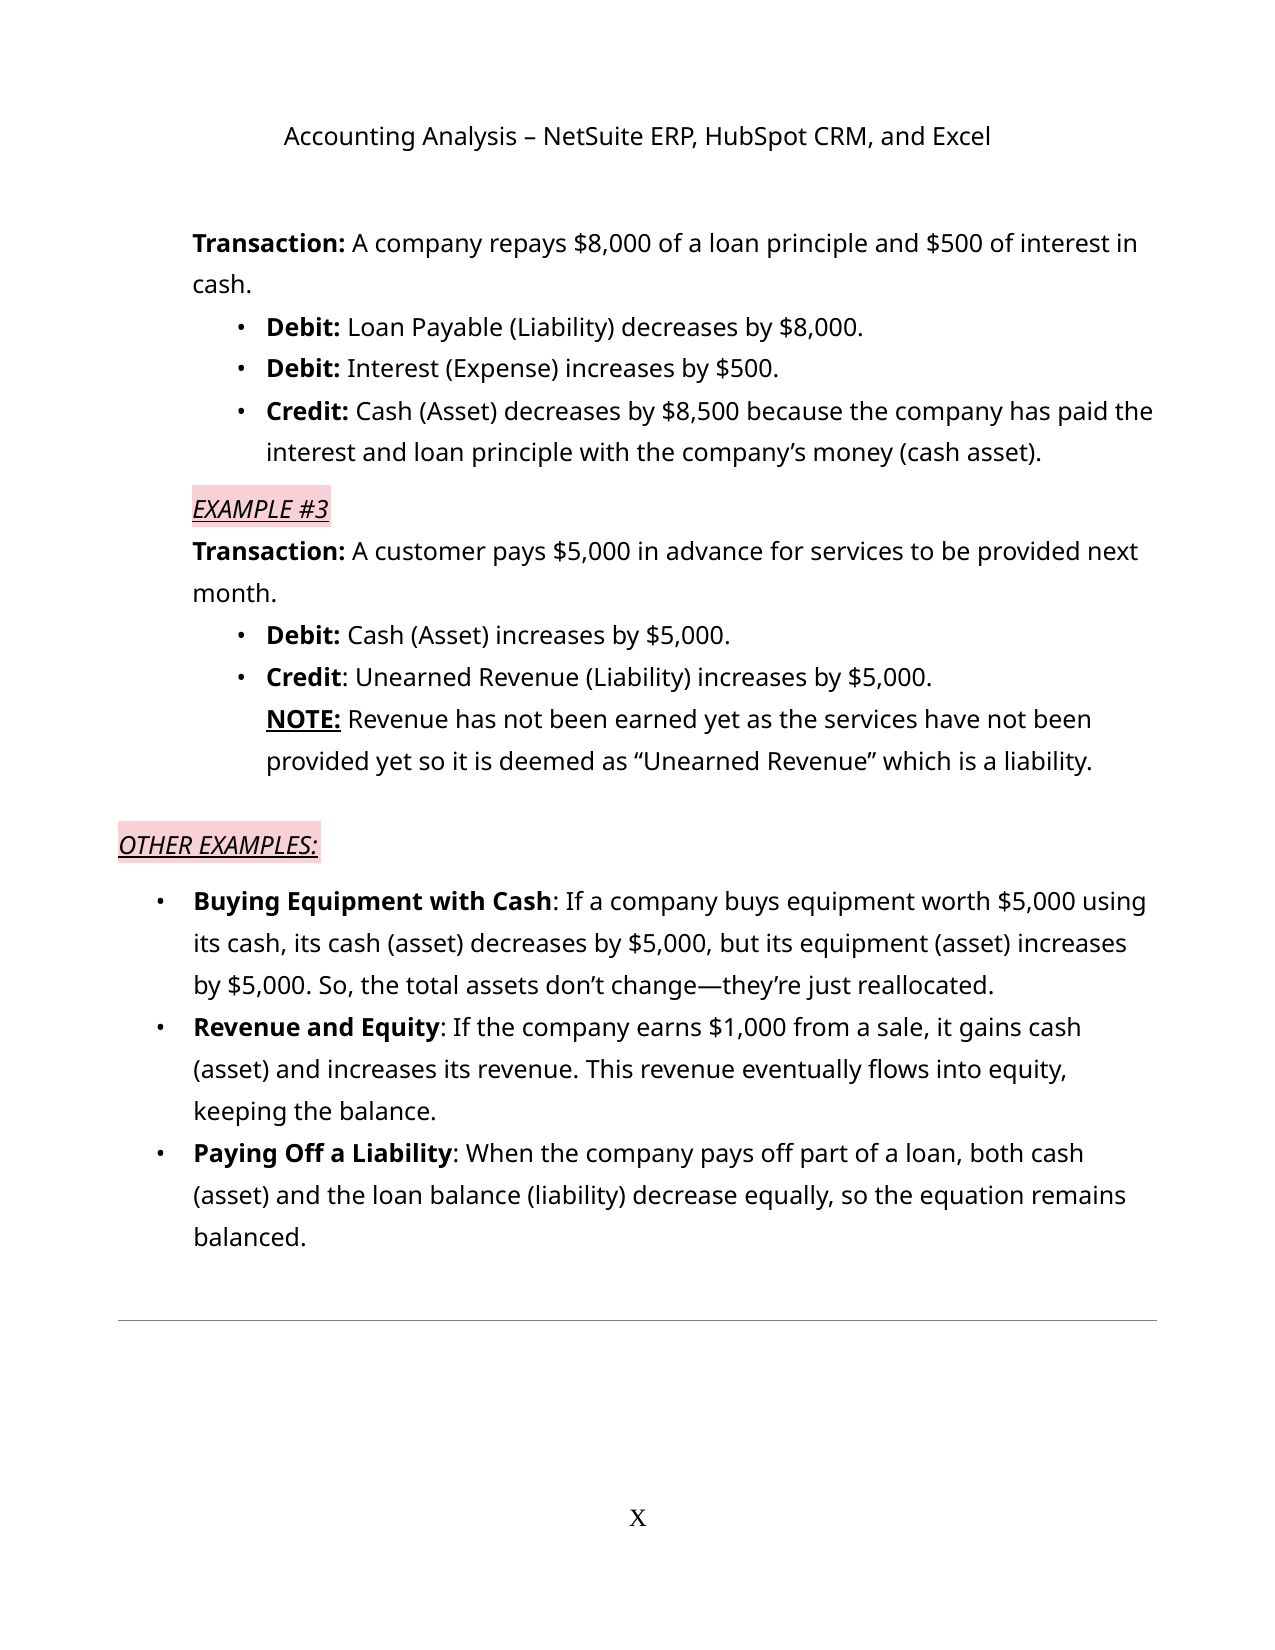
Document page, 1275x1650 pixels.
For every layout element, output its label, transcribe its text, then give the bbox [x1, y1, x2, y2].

text OTHER EXAMPLES: [118, 821, 1157, 863]
list Credit: Unearned Revenue (Liability) increases by $5,000. [236, 653, 1157, 695]
list Revenue and Equity: If the company earns $1,000 from a sale, it gains cash (asset) and increases its revenue. This revenue eventually flows into equity, keeping the balance. [156, 1003, 1157, 1129]
list Credit: Cash (Asset) decreases by $8,500 because the company has paid the interest and loan principle with the company’s money (cash asset). [236, 386, 1157, 470]
list EXAMPLE #3 [162, 485, 1157, 527]
list Transaction: A customer pays $5,000 in advance for services to be provided next month. [162, 527, 1157, 611]
list Debit: Cash (Asset) increases by $5,000. [236, 611, 1157, 653]
list NOTE: Revenue has not been earned yet as the services have not been provided yet so it is deemed as “Unearned Revenue” which is a liability. [236, 695, 1157, 779]
list Transaction: A company repays $8,000 of a loan principle and $500 of interest in cash. [162, 218, 1157, 302]
list Debit: Loan Payable (Liability) decreases by $8,000. [236, 302, 1157, 344]
list Paying Off a Liability: When the company pays off part of a loan, both cash (asset) and the loan balance (liability) decrease equally, so the equation remains balanced. [156, 1129, 1157, 1255]
list Buying Equipment with Cash: If a company buys equipment worth $5,000 using its cash, its cash (asset) decreases by $5,000, but its equipment (asset) increases by $5,000. So, the total assets don’t change—they’re just reallocated. [156, 877, 1157, 1003]
list Debit: Interest (Expense) increases by $500. [236, 344, 1157, 386]
